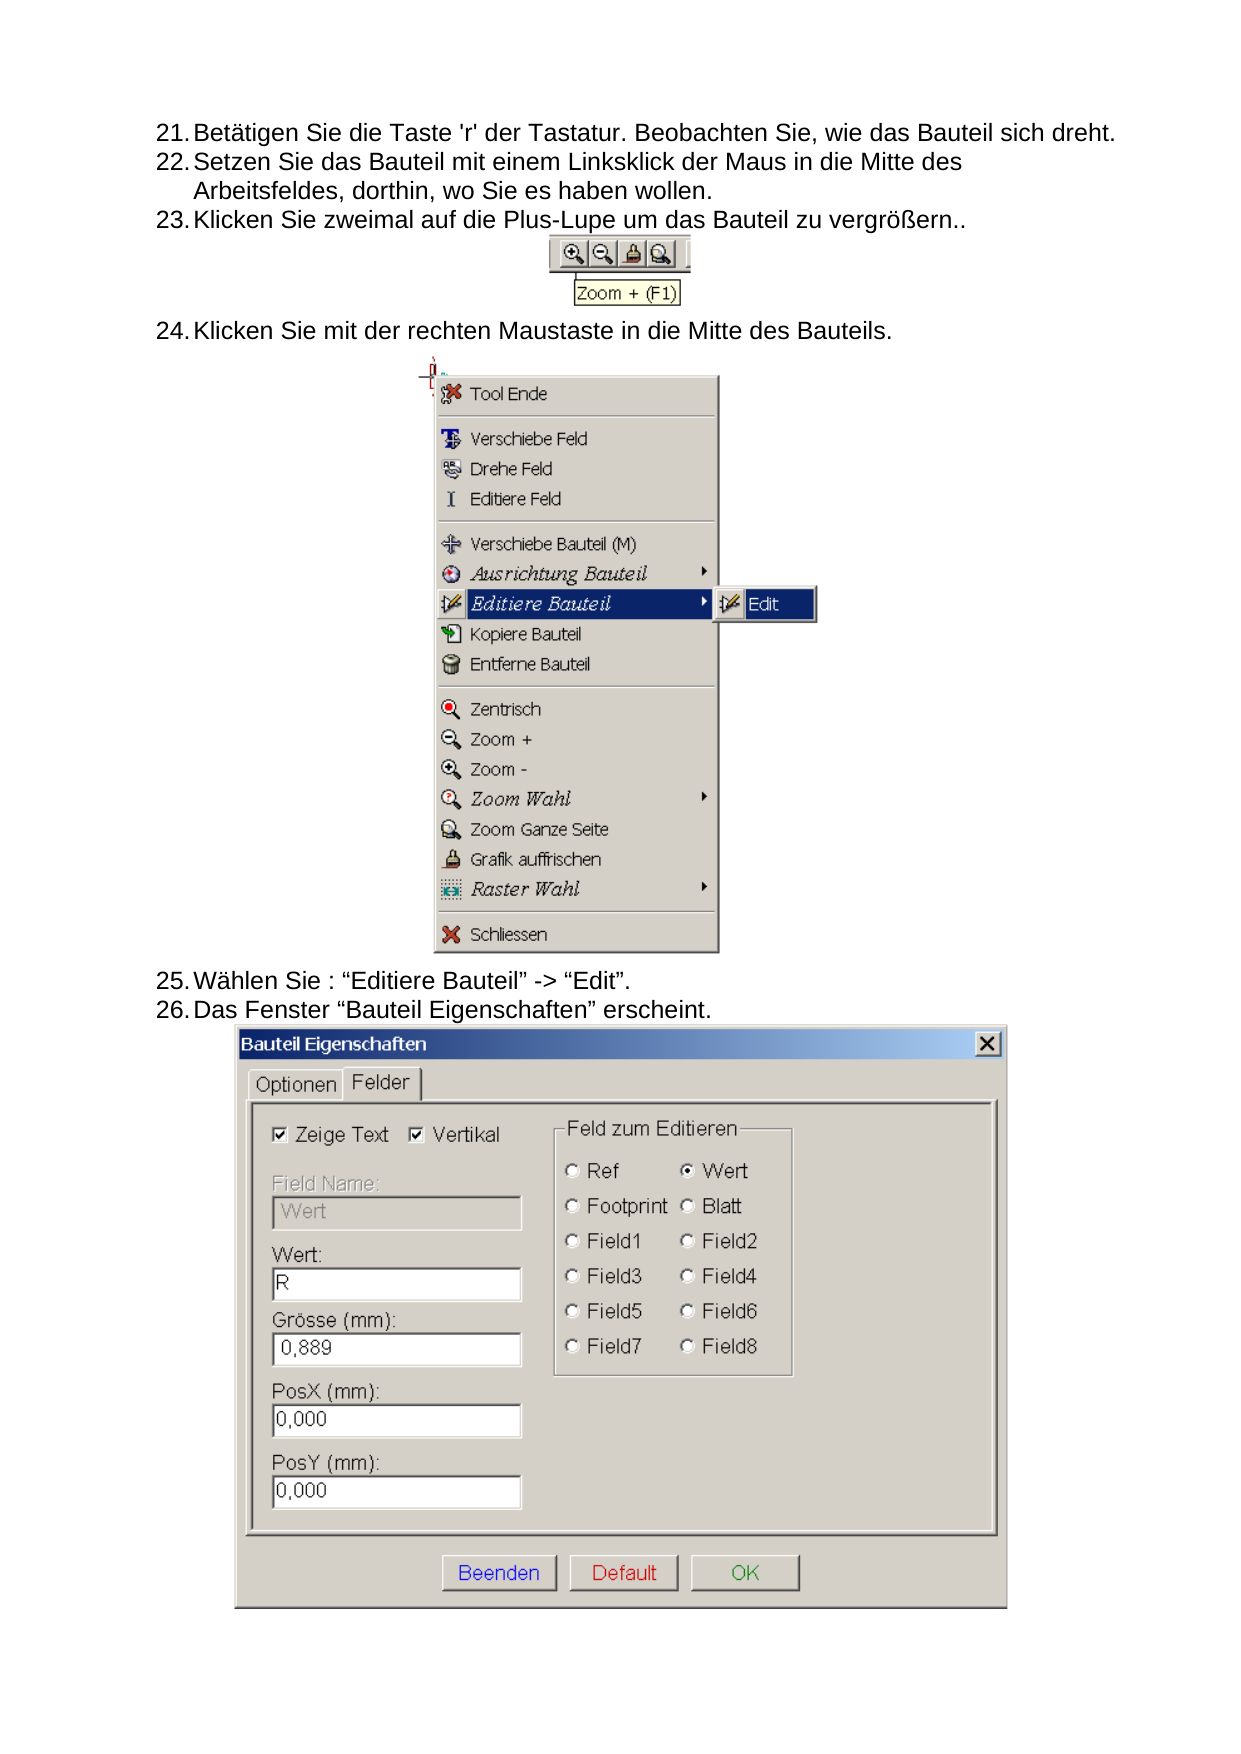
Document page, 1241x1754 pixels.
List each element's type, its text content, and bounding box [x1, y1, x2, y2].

list Das Fenster “Bauteil Eigenschaften” erscheint. [156, 995, 1122, 1024]
list Setzen Sie das Bauteil mit einem Linksklick der Maus in die Mitte des Arbeitsfeldes, dorthin, wo Sie es haben wollen. [156, 147, 1122, 205]
list Wählen Sie : “Editiere Bauteil” -> “Edit”. [156, 345, 1122, 995]
list Betätigen Sie die Taste 'r' der Tastatur. Beobachten Sie, wie das Bauteil sich dreht. [156, 118, 1122, 147]
list Klicken Sie mit der rechten Maustaste in die Mitte des Bauteils. [156, 234, 1122, 345]
list Klicken Sie zweimal auf die Plus-Lupe um das Bauteil zu vergrößern.. [156, 205, 1122, 234]
picture [415, 344, 825, 966]
picture [549, 234, 691, 316]
picture [232, 1024, 1008, 1609]
